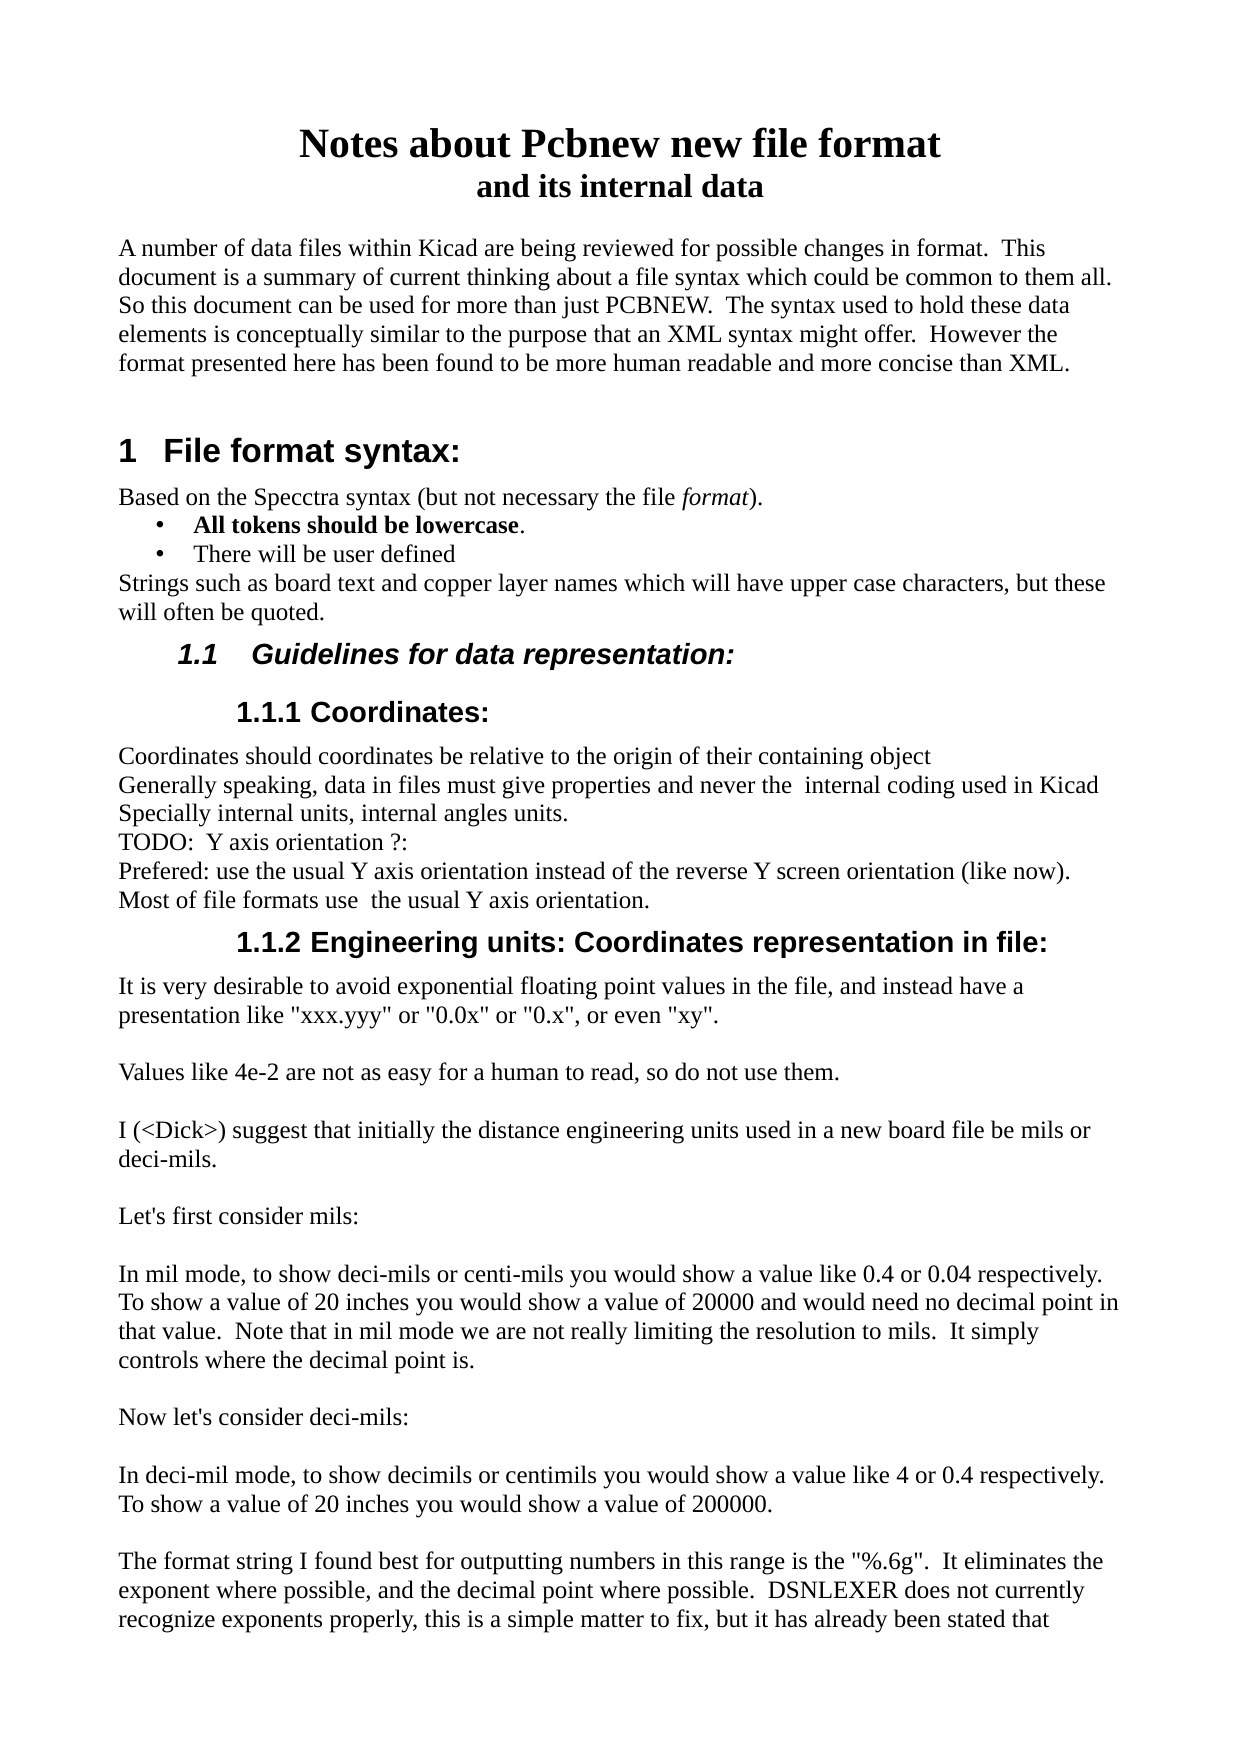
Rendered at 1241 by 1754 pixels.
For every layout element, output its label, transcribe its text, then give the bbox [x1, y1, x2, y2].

list There will be user defined [156, 539, 1122, 568]
subtitle Engineering units: Coordinates representation in file: [236, 925, 1122, 959]
subtitle Coordinates: [236, 695, 1122, 728]
text To show a value of 20 inches you would show a value of 20000 and would need no decimal point in that value. Note that in mil mode we are not really limiting the resolution to mils. It simply controls where the decimal point is. [118, 1287, 1122, 1374]
text Specially internal units, internal angles units. [118, 798, 1122, 827]
text Notes about Pcbnew new file format [118, 118, 1122, 166]
text Based on the Specctra syntax (but not necessary the file format). [118, 482, 1122, 511]
text Prefered: use the usual Y axis orientation instead of the reverse Y screen orientation (like now). [118, 856, 1122, 885]
text In mil mode, to show deci-mils or centi-mils you would show a value like 0.4 or 0.04 respectively. [118, 1259, 1122, 1287]
text Strings such as board text and copper layer names which will have upper case characters, but these will often be quoted. [118, 568, 1122, 626]
text and its internal data [118, 166, 1122, 204]
text Now let's consider deci-mils: [118, 1402, 1122, 1431]
text It is very desirable to avoid exponential floating point values in the file, and instead have a presentation like "xxx.yyy" or "0.0x" or "0.x", or even "xy". [118, 971, 1122, 1029]
text In deci-mil mode, to show decimils or centimils you would show a value like 4 or 0.4 respectively. [118, 1460, 1122, 1489]
text Let's first consider mils: [118, 1201, 1122, 1230]
subtitle Guidelines for data representation: [177, 637, 1122, 671]
text The format string I found best for outputting numbers in this range is the "%.6g". It eliminates the exponent where possible, and the decimal point where possible. DSNLEXER does not currently recognize exponents properly, this is a simple matter to fix, but it has already been stated that [118, 1546, 1122, 1632]
list All tokens should be lowercase. [156, 511, 1122, 539]
text I (<Dick>) suggest that initially the distance engineering units used in a new board file be mils or deci-mils. [118, 1115, 1122, 1172]
text TODO: Y axis orientation ?: [118, 827, 1122, 856]
text Values like 4e-2 are not as easy for a human to read, so do not use them. [118, 1057, 1122, 1086]
text A number of data files within Kicad are being reviewed for possible changes in format. This document is a summary of current thinking about a file syntax which could be common to them all. So this document can be used for more than just PCBNEW. The syntax used to hold these data elements is conceptually similar to the purpose that an XML syntax might offer. However the format presented here has been found to be more human readable and more concise than XML. [118, 233, 1122, 377]
text To show a value of 20 inches you would show a value of 200000. [118, 1489, 1122, 1517]
text Most of file formats use the usual Y axis orientation. [118, 885, 1122, 913]
text Coordinates should coordinates be relative to the origin of their containing object [118, 741, 1122, 770]
text Generally speaking, data in files must give properties and never the internal coding used in Kicad [118, 770, 1122, 798]
subtitle File format syntax: [118, 431, 1122, 469]
